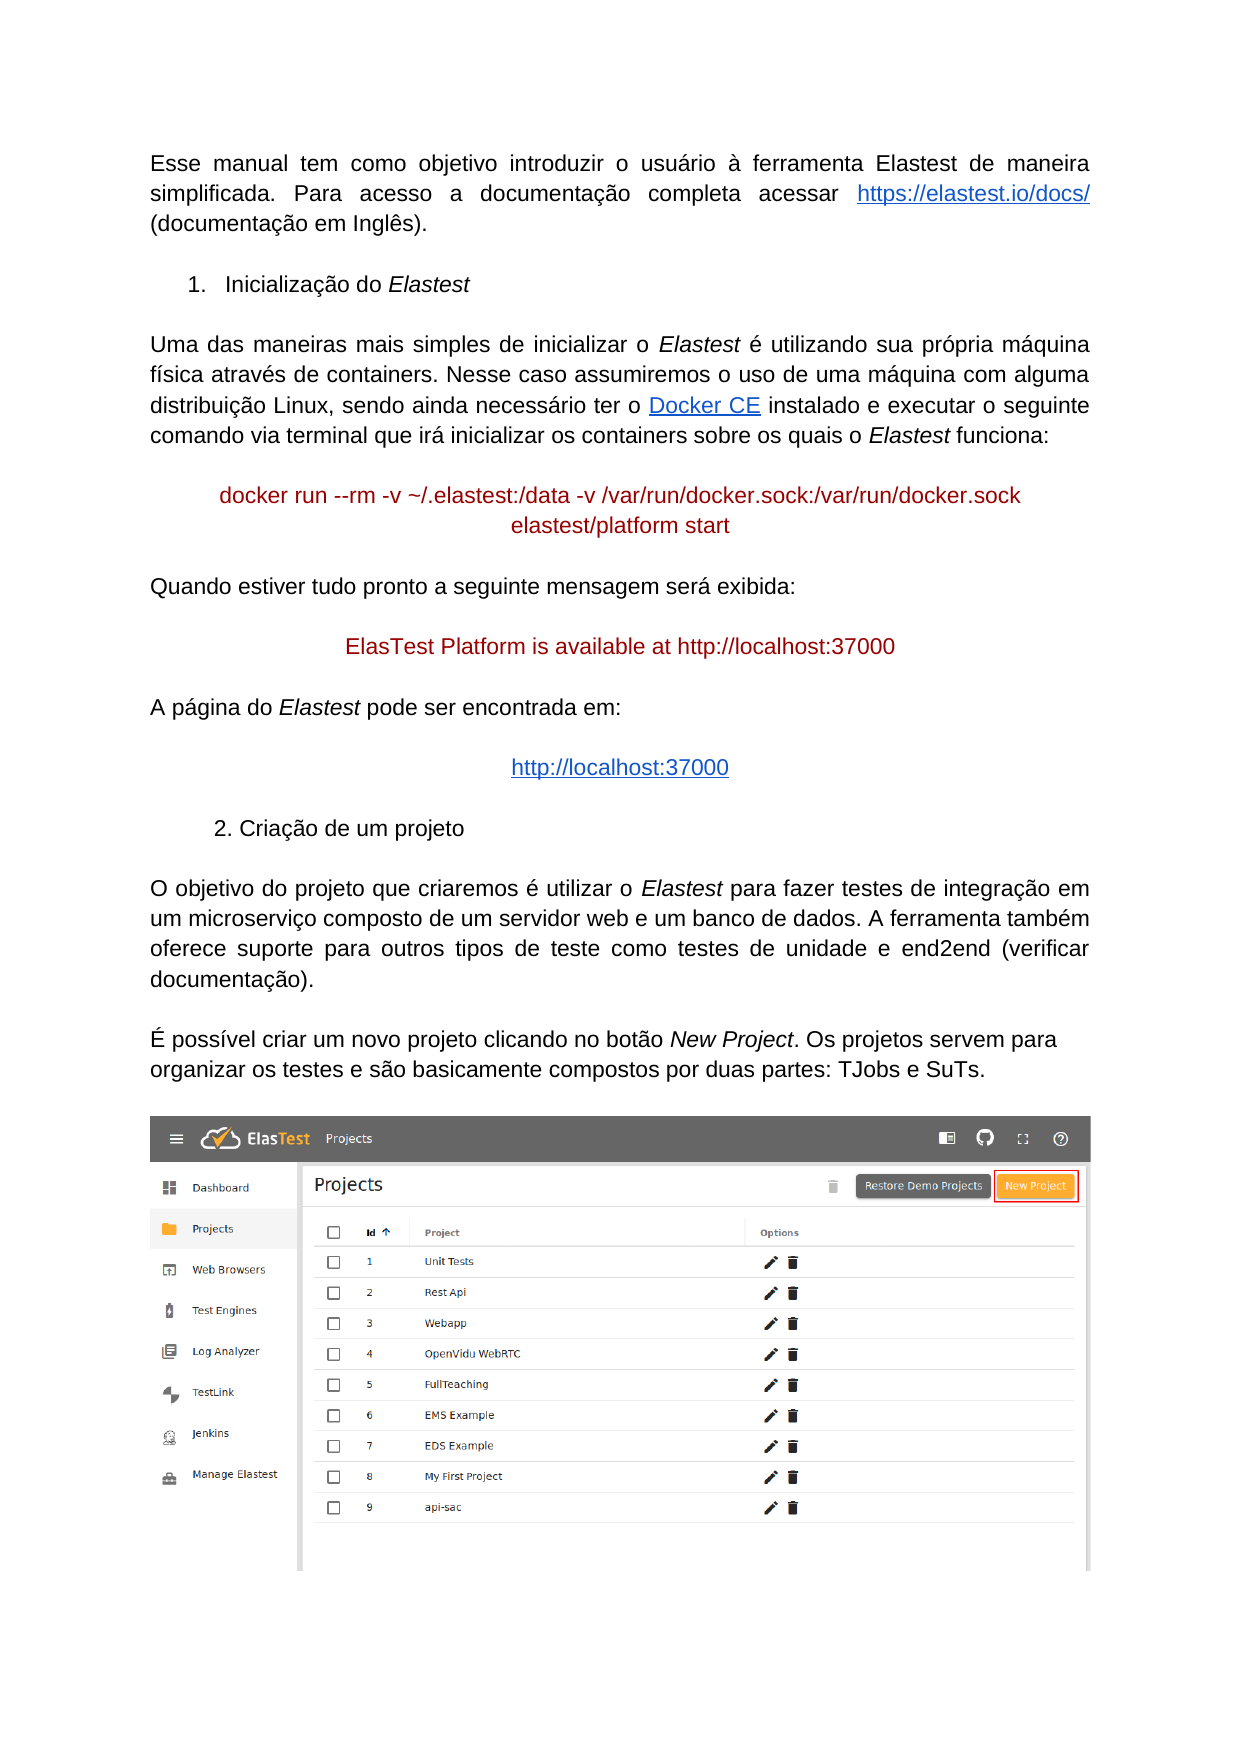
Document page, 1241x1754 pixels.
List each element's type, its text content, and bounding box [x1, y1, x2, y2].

text Uma das maneiras mais simples de inicializar o Elastest é utilizando sua própria máquina física através de containers. Nesse caso assumiremos o uso de uma máquina com alguma distribuição Linux, sendo ainda necessário ter o Docker CE instalado e executar o seguinte comando via terminal que irá inicializar os containers sobre os quais o Elastest funciona: [150, 331, 1090, 448]
list Inicialização do Elastest [187, 271, 1090, 297]
text Quando estiver tudo pronto a seguinte mensagem será exibida: [150, 573, 1090, 599]
text É possível criar um novo projeto clicando no botão New Project. Os projetos servem para organizar os testes e são basicamente compostos por duas partes: TJobs e SuTs. [150, 1026, 1090, 1083]
text 2. Criação de um projeto [150, 814, 1090, 841]
text O objetivo do projeto que criaremos é utilizar o Elastest para fazer testes de integração em um microserviço composto de um servidor web e um banco de dados. A ferramenta também oferece suporte para outros tipos de teste como testes de unidade e end2end (verificar documentação). [150, 875, 1090, 992]
text ElasTest Platform is available at http://localhost:37000 [150, 633, 1090, 660]
picture [150, 1116, 1091, 1571]
text http://localhost:37000 [150, 754, 1090, 781]
text A página do Elastest pode ser encontrada em: [150, 694, 1090, 720]
text docker run --rm -v ~/.elastest:/data -v /var/run/docker.sock:/var/run/docker.sock elastest/platform start [150, 482, 1090, 539]
text Esse manual tem como objetivo introduzir o usuário à ferramenta Elastest de maneira simplificada. Para acesso a documentação completa acessar https://elastest.io/docs/ (documentação em Inglês). [150, 150, 1090, 237]
